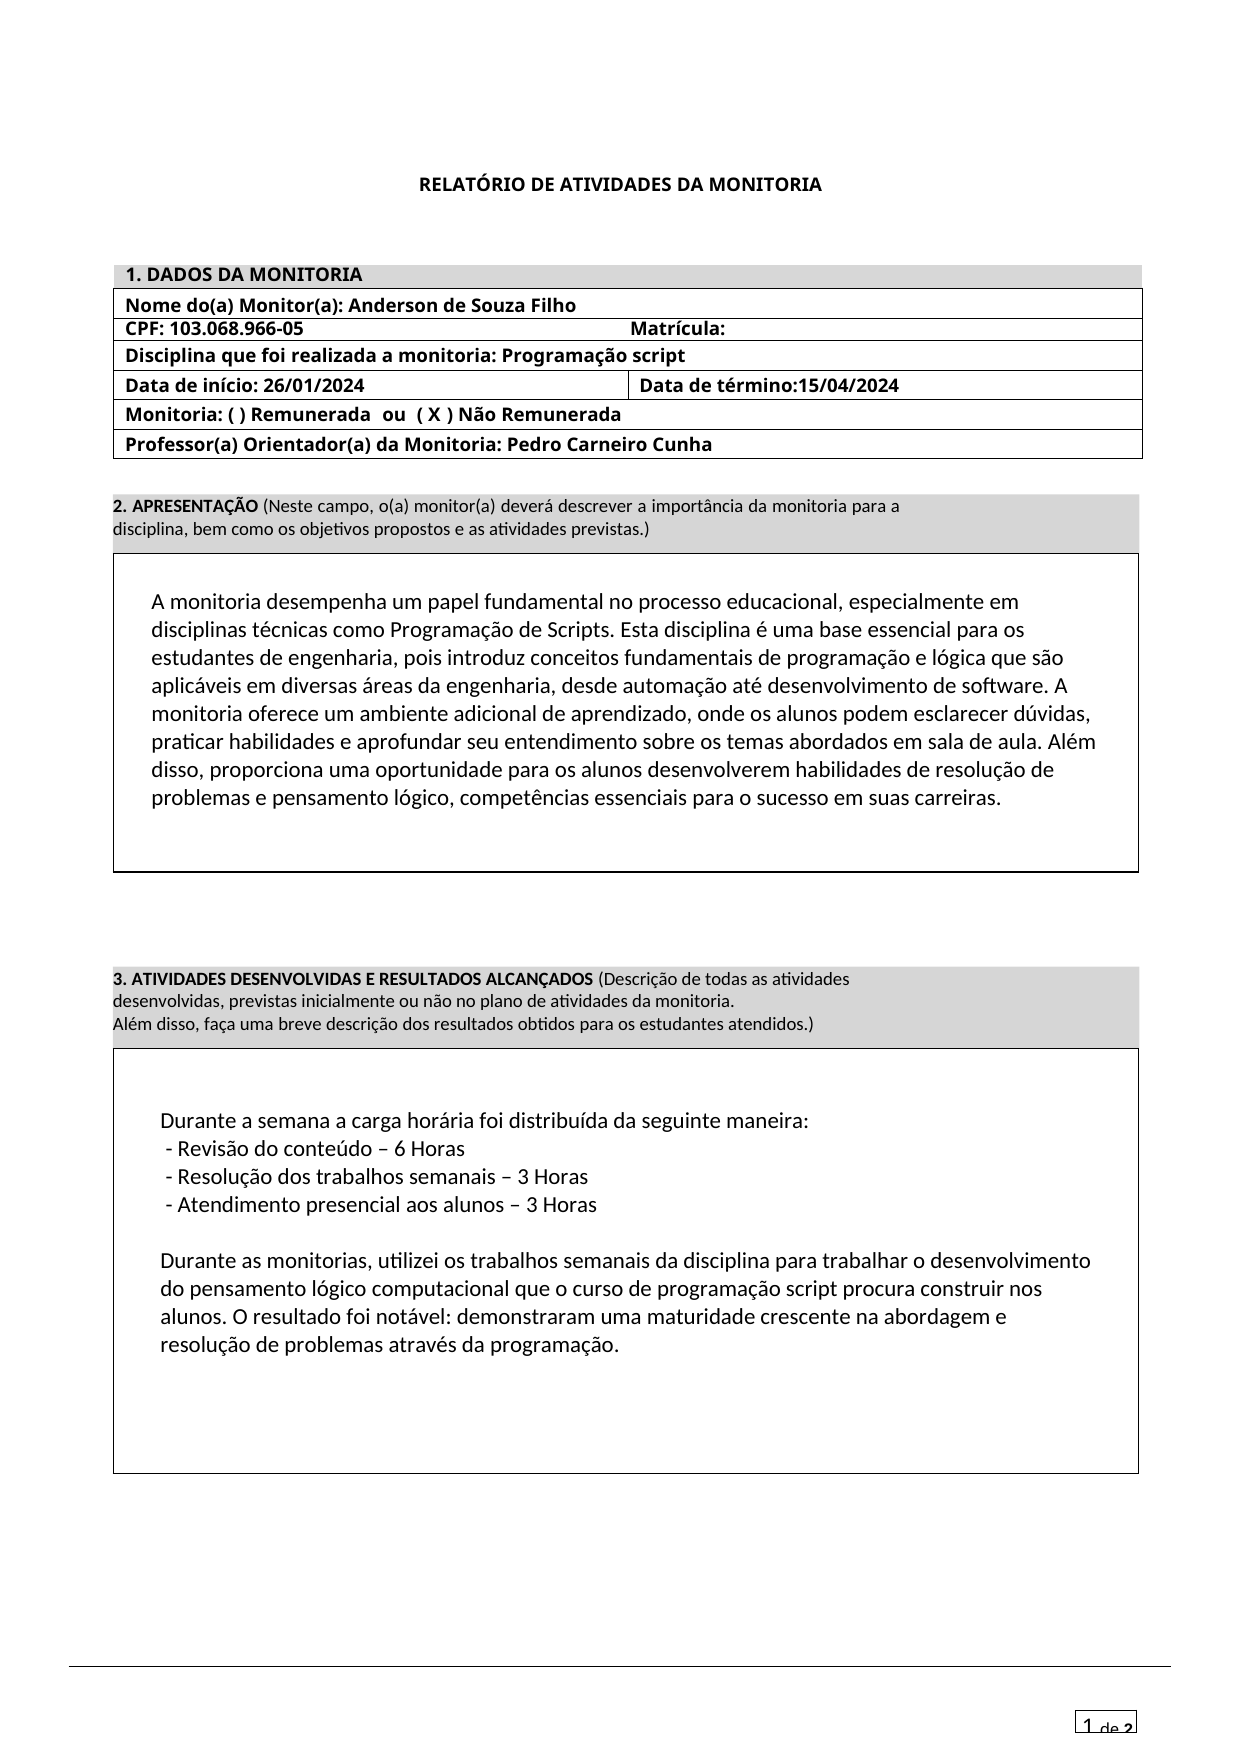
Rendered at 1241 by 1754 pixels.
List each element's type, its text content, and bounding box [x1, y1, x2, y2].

text RELATÓRIO DE ATIVIDADES DA MONITORIA [384, 171, 856, 196]
table_cell CPF: 103.068.966-05 Matrícula: [114, 319, 1142, 340]
table_cell Data de término:15/04/2024 [629, 371, 1142, 399]
table_cell Professor(a) Orientador(a) da Monitoria: Pedro Carneiro Cunha [114, 430, 1142, 458]
table_header 1. DADOS DA MONITORIA [114, 265, 1142, 288]
table_cell Nome do(a) Monitor(a): Anderson de Souza Filho [114, 289, 1142, 317]
table_cell Data de início: 26/01/2024 [114, 371, 628, 399]
table_cell Disciplina que foi realizada a monitoria: Programação script [114, 341, 1142, 370]
table_cell Monitoria: ( ) Remunerada ou ( X) Não Remunerada [114, 400, 1142, 429]
